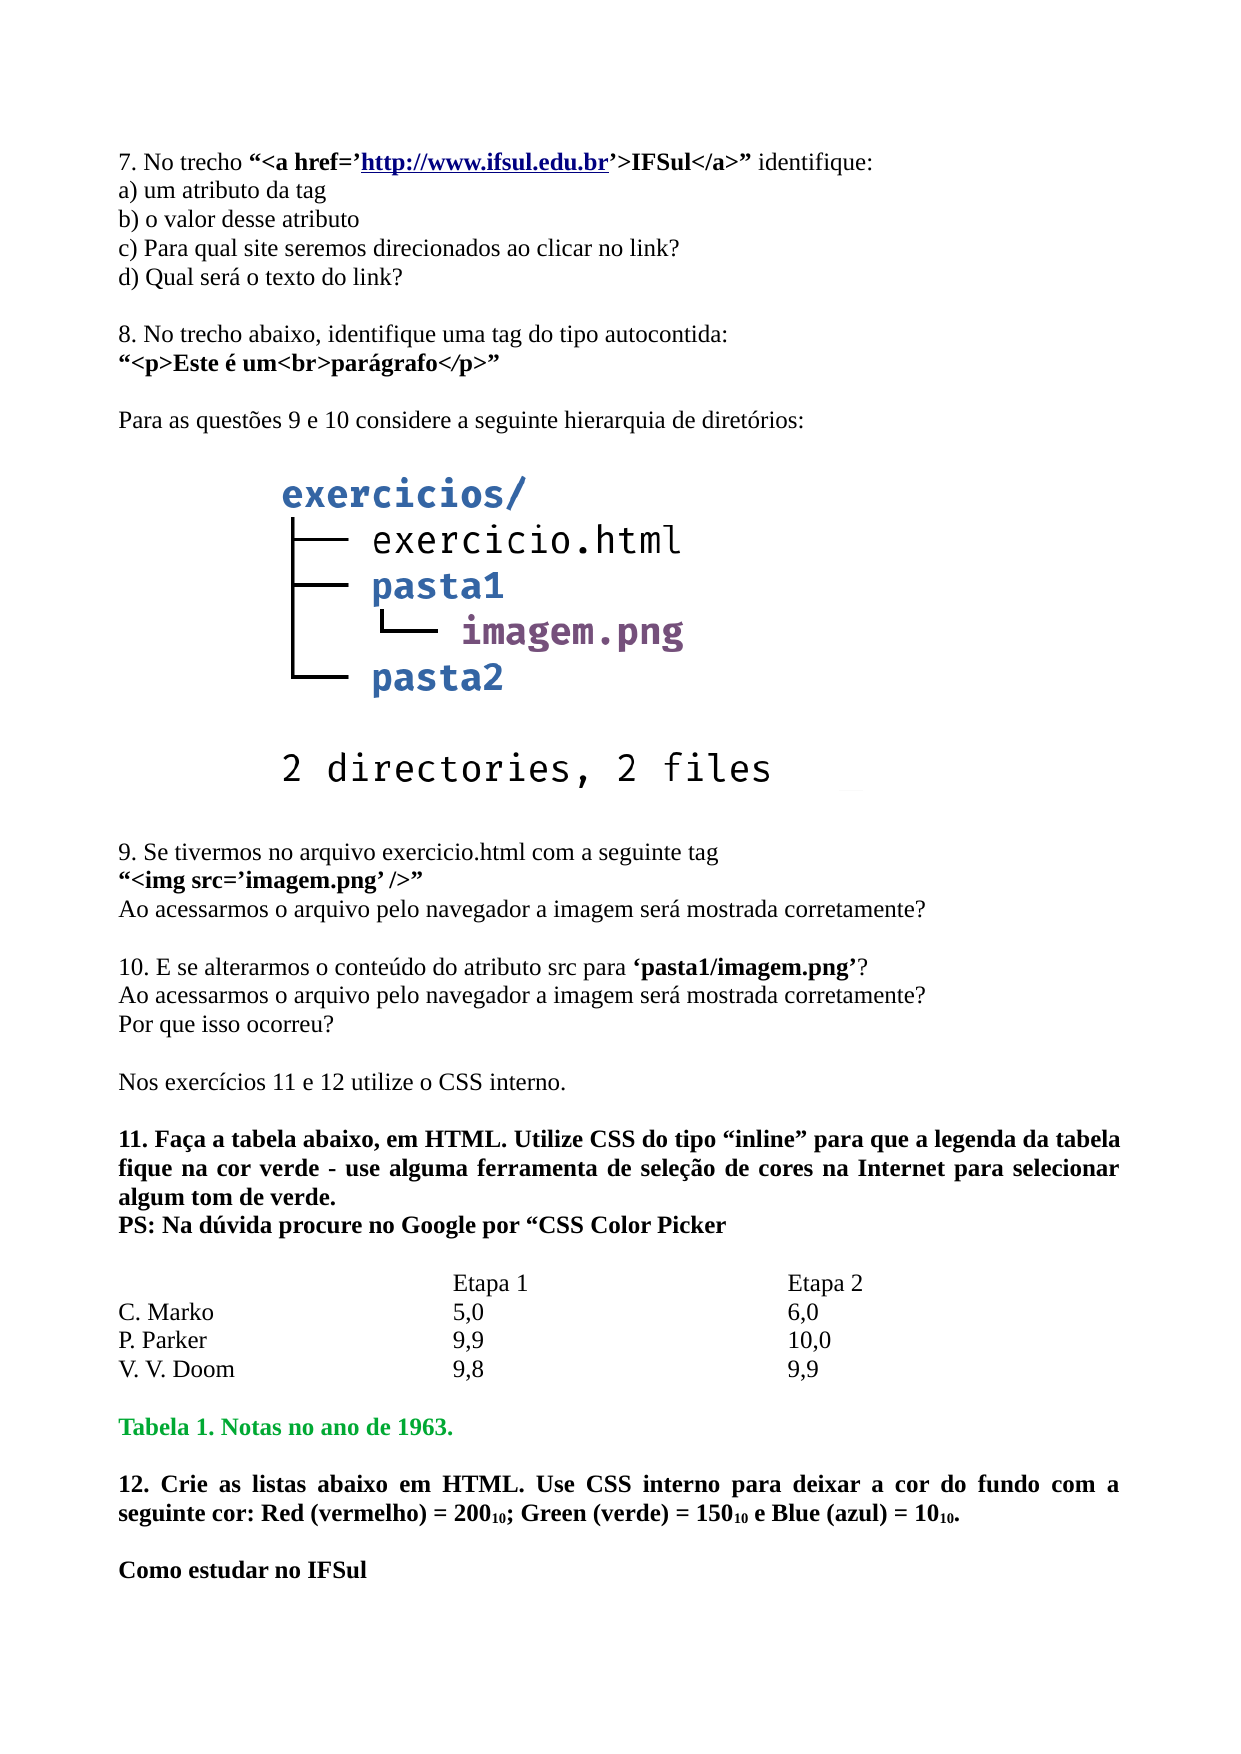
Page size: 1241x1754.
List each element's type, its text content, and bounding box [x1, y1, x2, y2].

picture [281, 471, 889, 791]
text Para as questões 9 e 10 considere a seguinte hierarquia de diretórios: [118, 406, 1122, 434]
text b) o valor desse atributo [118, 204, 1122, 233]
table_cell V. V. Doom [118, 1354, 453, 1383]
table_header Etapa 2 [788, 1268, 1122, 1297]
text c) Para qual site seremos direcionados ao clicar no link? [118, 233, 1122, 262]
text Por que isso ocorreu? [118, 1009, 1122, 1038]
text PS: Na dúvida procure no Google por “CSS Color Picker [118, 1211, 1122, 1239]
text Como estudar no IFSul [118, 1556, 1122, 1584]
table_cell 9,9 [788, 1354, 1122, 1383]
table_cell 10,0 [788, 1326, 1122, 1354]
text Ao acessarmos o arquivo pelo navegador a imagem será mostrada corretamente? [118, 981, 1122, 1009]
table_cell 9,8 [453, 1354, 787, 1383]
text 11. Faça a tabela abaixo, em HTML. Utilize CSS do tipo “inline” para que a legenda da tabela fique na cor verde - use alguma ferramenta de seleção de cores na Internet para selecionar algum tom de verde. [118, 1124, 1122, 1211]
text Tabela 1. Notas no ano de 1963. [118, 1412, 1122, 1441]
text 8. No trecho abaixo, identifique uma tag do tipo autocontida: [118, 319, 1122, 348]
text 10. E se alterarmos o conteúdo do atributo src para ‘pasta1/imagem.png’? [118, 952, 1122, 981]
text 9. Se tivermos no arquivo exercicio.html com a seguinte tag [118, 837, 1122, 866]
text Ao acessarmos o arquivo pelo navegador a imagem será mostrada corretamente? [118, 894, 1122, 923]
table_cell P. Parker [118, 1326, 453, 1354]
text a) um atributo da tag [118, 176, 1122, 204]
text “<p>Este é um<br>parágrafo</p>” [118, 348, 1122, 377]
text 12. Crie as listas abaixo em HTML. Use CSS interno para deixar a cor do fundo com a seguinte cor: Red (vermelho) = 20010; Green (verde) = 15010 e Blue (azul) = 1010. [118, 1469, 1122, 1527]
table_cell 5,0 [453, 1297, 787, 1326]
table_cell 6,0 [788, 1297, 1122, 1326]
text “<img src=’imagem.png’ />” [118, 866, 1122, 894]
table_cell C. Marko [118, 1297, 453, 1326]
text d) Qual será o texto do link? [118, 262, 1122, 291]
table_header [118, 1268, 453, 1297]
table_cell 9,9 [453, 1326, 787, 1354]
table_header Etapa 1 [453, 1268, 787, 1297]
text 7. No trecho “<a href=’http://www.ifsul.edu.br’>IFSul</a>” identifique: [118, 147, 1122, 176]
text Nos exercícios 11 e 12 utilize o CSS interno. [118, 1067, 1122, 1096]
